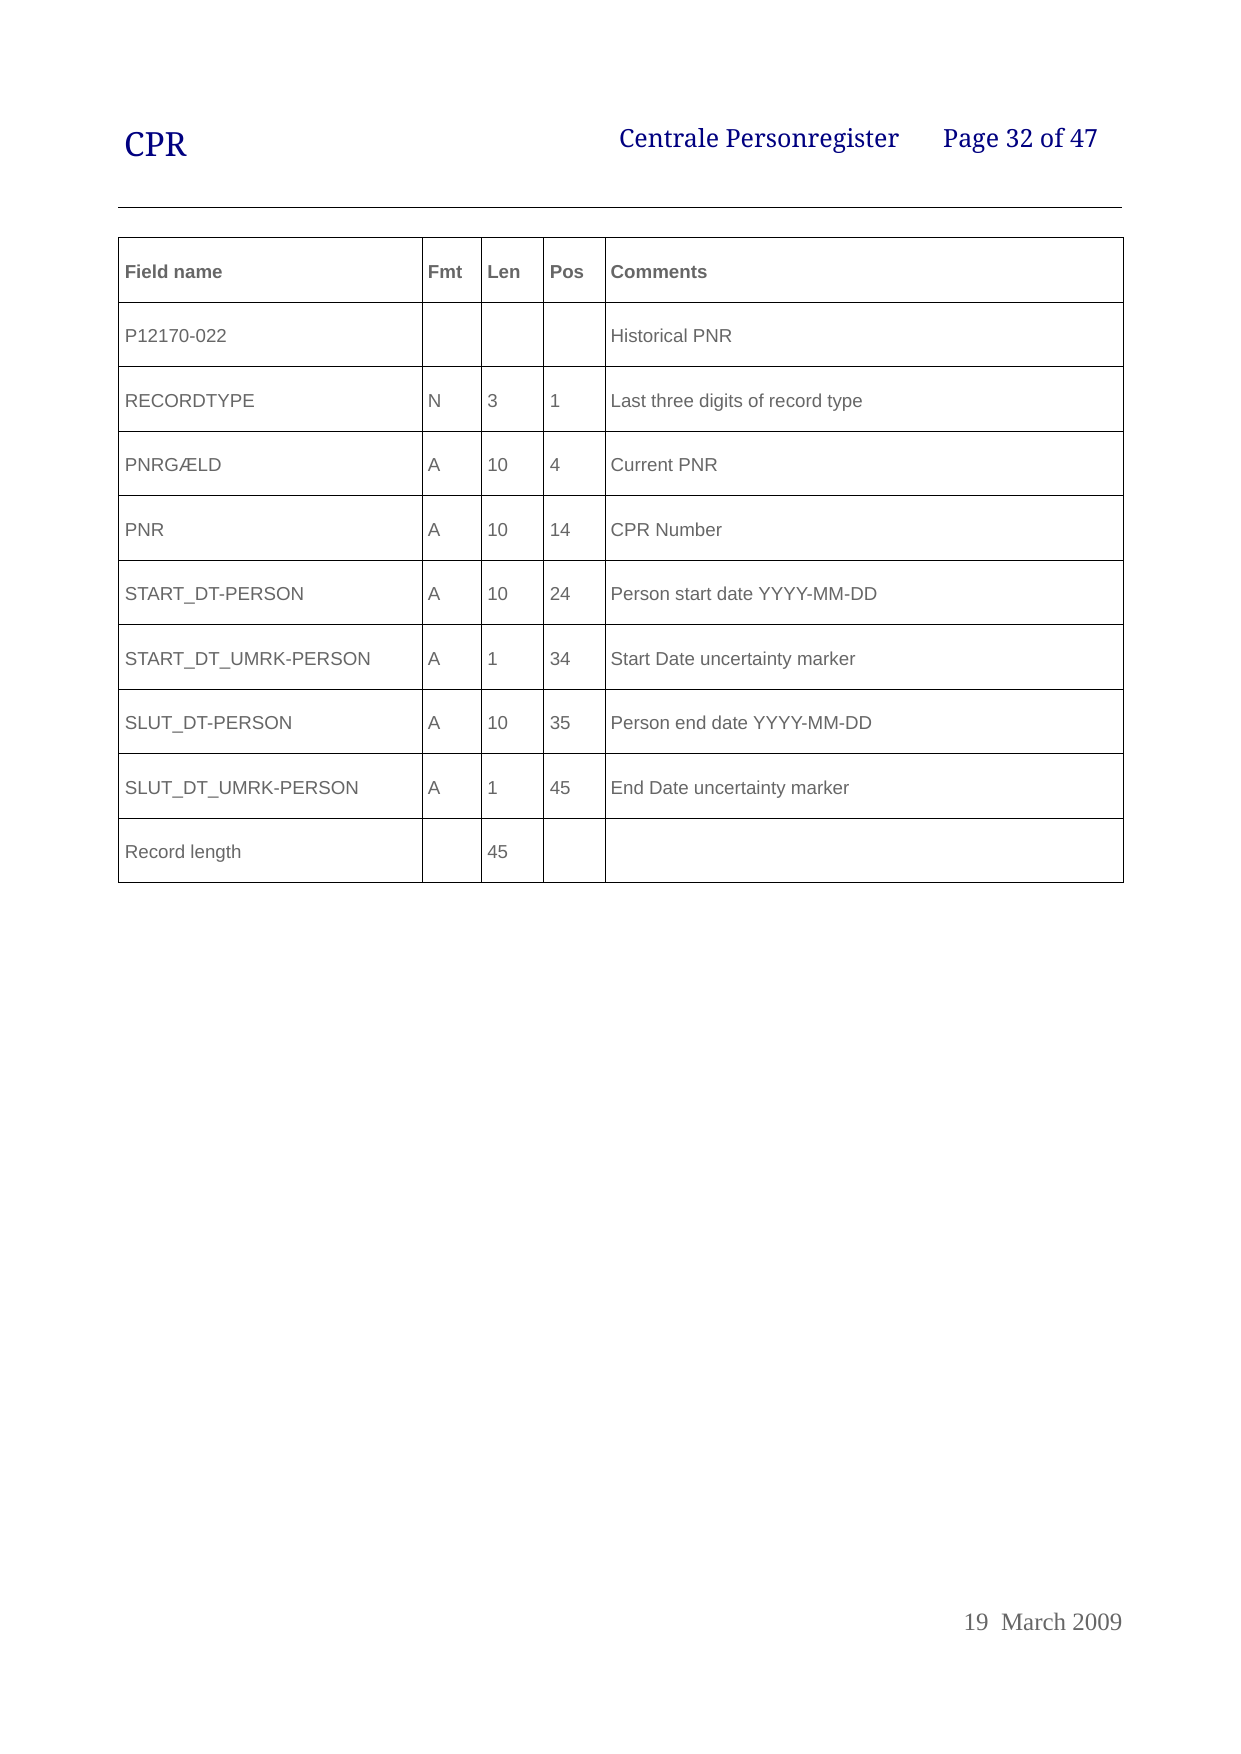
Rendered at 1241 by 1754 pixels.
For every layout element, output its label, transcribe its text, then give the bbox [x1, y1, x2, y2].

table_cell [482, 303, 543, 366]
table_cell RECORDTYPE [119, 367, 422, 431]
table_cell A [423, 496, 481, 559]
table_header Field name [119, 238, 422, 302]
table_cell 24 [544, 561, 605, 624]
table_cell START_DT_UMRK-PERSON [119, 625, 422, 688]
table_cell 45 [544, 754, 605, 817]
table_cell 1 [482, 625, 543, 688]
table_header Pos [544, 238, 605, 302]
table_cell 14 [544, 496, 605, 559]
table_cell P12170-022 [119, 303, 422, 366]
table_cell Record length [119, 819, 422, 882]
table_cell A [423, 561, 481, 624]
table_cell [606, 819, 1123, 882]
table_cell A [423, 690, 481, 753]
table_cell CPR Number [606, 496, 1123, 559]
table_cell [544, 303, 605, 366]
table_cell 34 [544, 625, 605, 688]
table_cell A [423, 432, 481, 495]
table_cell Historical PNR [606, 303, 1123, 366]
table_cell [544, 819, 605, 882]
table_header Len [482, 238, 543, 302]
table_cell 10 [482, 496, 543, 559]
table_cell 3 [482, 367, 543, 431]
table_header Fmt [423, 238, 481, 302]
table_cell 35 [544, 690, 605, 753]
table_cell [423, 819, 481, 882]
table_cell A [423, 625, 481, 688]
table_cell Start Date uncertainty marker [606, 625, 1123, 688]
table_cell 10 [482, 561, 543, 624]
table_cell Person start date YYYY-MM-DD [606, 561, 1123, 624]
table_cell Last three digits of record type [606, 367, 1123, 431]
table_cell SLUT_DT_UMRK-PERSON [119, 754, 422, 817]
table_cell PNR [119, 496, 422, 559]
table_cell A [423, 754, 481, 817]
table_cell PNRGÆLD [119, 432, 422, 495]
table_cell 10 [482, 432, 543, 495]
table_cell 45 [482, 819, 543, 882]
table_cell START_DT-PERSON [119, 561, 422, 624]
table_cell 10 [482, 690, 543, 753]
table_cell 1 [544, 367, 605, 431]
table_cell SLUT_DT-PERSON [119, 690, 422, 753]
table_cell [423, 303, 481, 366]
table_cell Person end date YYYY-MM-DD [606, 690, 1123, 753]
table_header Comments [606, 238, 1123, 302]
table_cell End Date uncertainty marker [606, 754, 1123, 817]
table_cell 4 [544, 432, 605, 495]
table_cell N [423, 367, 481, 431]
table_cell 1 [482, 754, 543, 817]
table_cell Current PNR [606, 432, 1123, 495]
